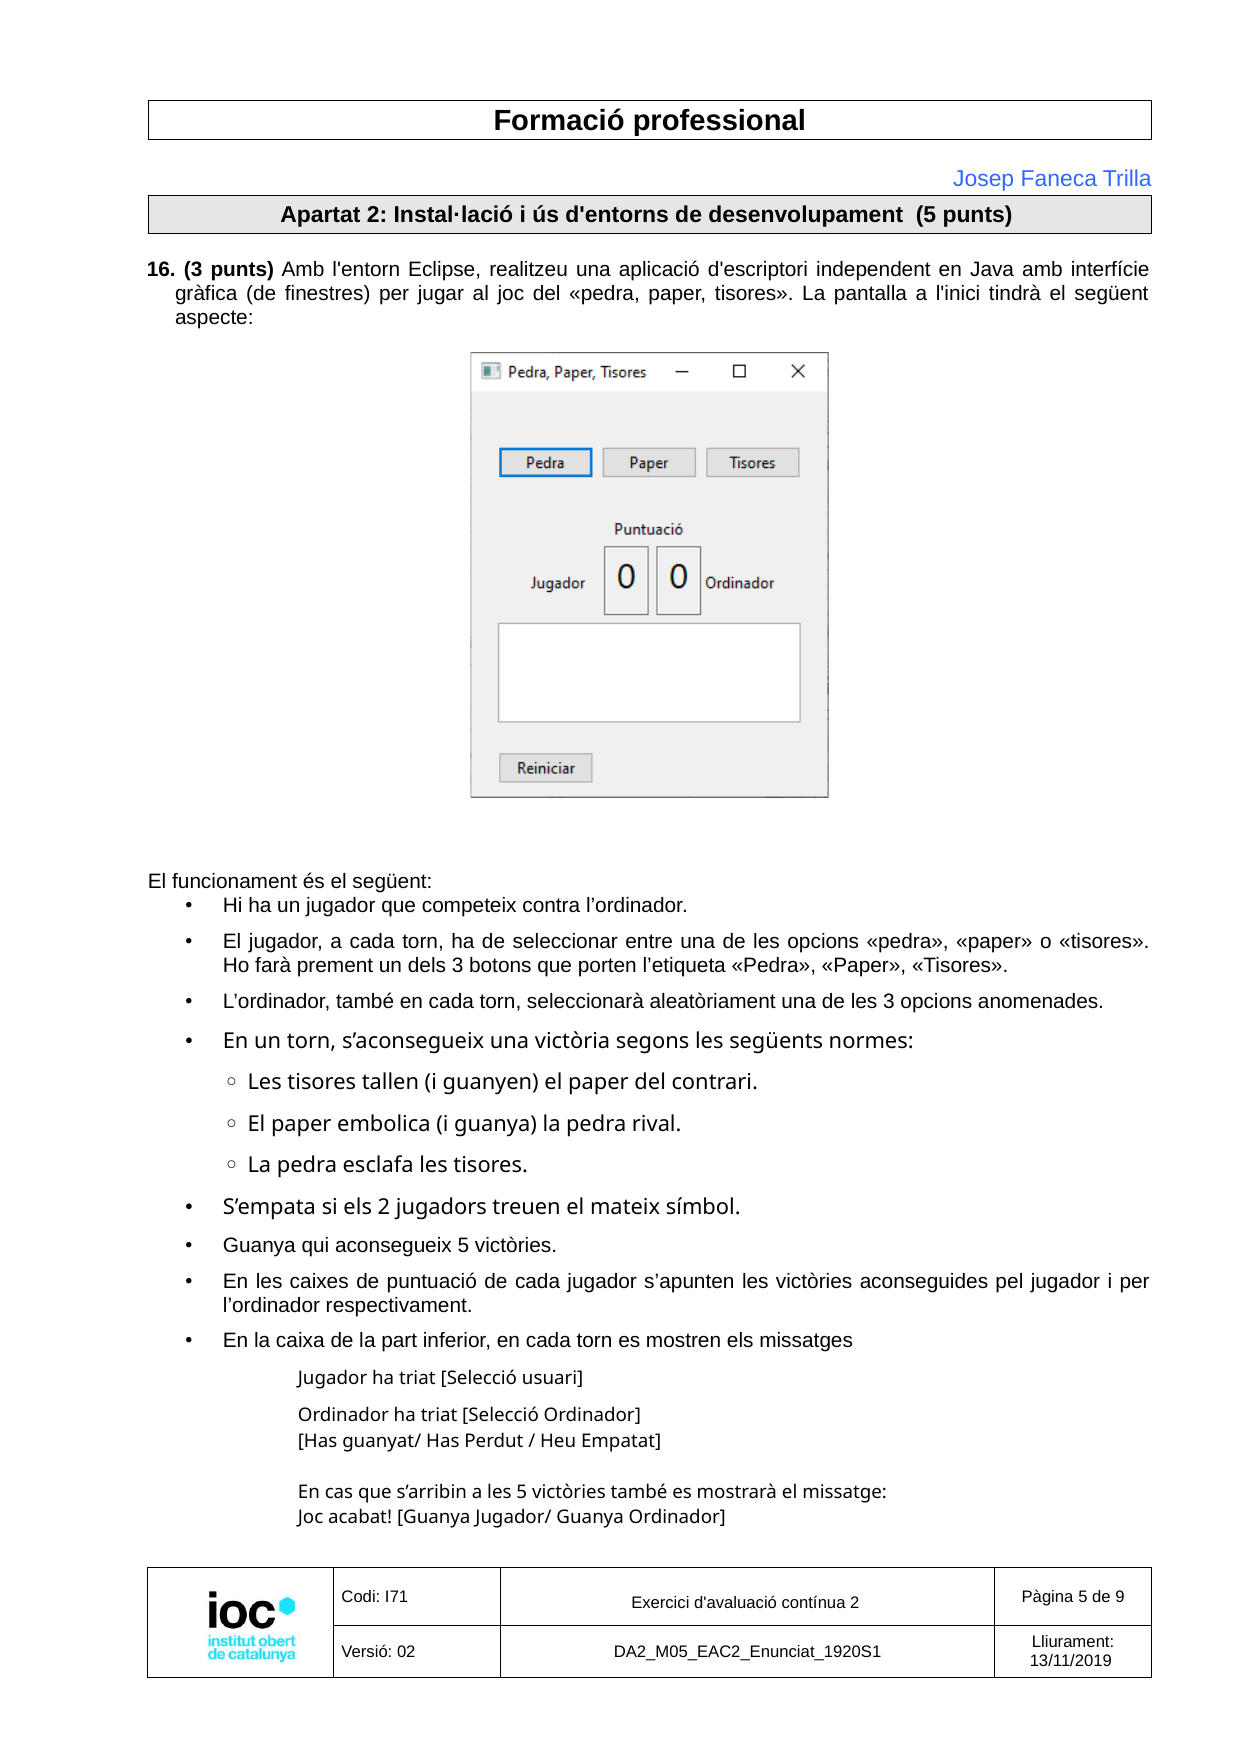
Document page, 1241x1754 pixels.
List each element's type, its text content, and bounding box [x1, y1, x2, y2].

list Hi ha un jugador que competeix contra l’ordinador. [185, 893, 1151, 917]
list Guanya qui aconsegueix 5 victòries. [185, 1233, 1151, 1257]
text Jugador ha triat [Selecció usuari] [298, 1364, 1151, 1389]
list El jugador, a cada torn, ha de seleccionar entre una de les opcions «pedra», «paper» o «tisores». Ho farà prement un dels 3 botons que porten l’etiqueta «Pedra», «Paper», «Tisores». [185, 929, 1151, 977]
list En la caixa de la part inferior, en cada torn es mostren els missatges [185, 1328, 1151, 1352]
list En les caixes de puntuació de cada jugador s’apunten les victòries aconseguides pel jugador i per l’ordinador respectivament. [185, 1268, 1151, 1316]
text En cas que s’arribin a les 5 victòries també es mostrarà el missatge: [298, 1478, 1151, 1503]
text Ordinador ha triat [Selecció Ordinador] [298, 1401, 1151, 1427]
text El funcionament és el següent: [148, 869, 1151, 893]
list La pedra esclafa les tisores. [223, 1149, 1151, 1179]
text 16. (3 punts) Amb l'entorn Eclipse, realitzeu una aplicació d'escriptori independent en Java amb interfície gràfica (de finestres) per jugar al joc del «pedra, paper, tisores». La pantalla a l'inici tindrà el següent aspecte: [147, 257, 1151, 329]
list L’ordinador, també en cada torn, seleccionarà aleatòriament una de les 3 opcions anomenades. [185, 989, 1151, 1013]
picture [195, 1577, 309, 1673]
text Joc acabat! [Guanya Jugador/ Guanya Ordinador] [298, 1503, 1151, 1529]
list Les tisores tallen (i guanyen) el paper del contrari. [223, 1066, 1151, 1096]
list El paper embolica (i guanya) la pedra rival. [223, 1108, 1151, 1138]
list En un torn, s’aconsegueix una victòria segons les següents normes: [185, 1025, 1151, 1054]
table_header Apartat 2: Instal·lació i ús d'entorns de desenvolupament (5 punts) [149, 196, 1151, 233]
list S’empata si els 2 jugadors treuen el mateix símbol. [185, 1191, 1151, 1221]
picture [470, 352, 829, 798]
text [Has guanyat/ Has Perdut / Heu Empatat] [298, 1427, 1151, 1452]
